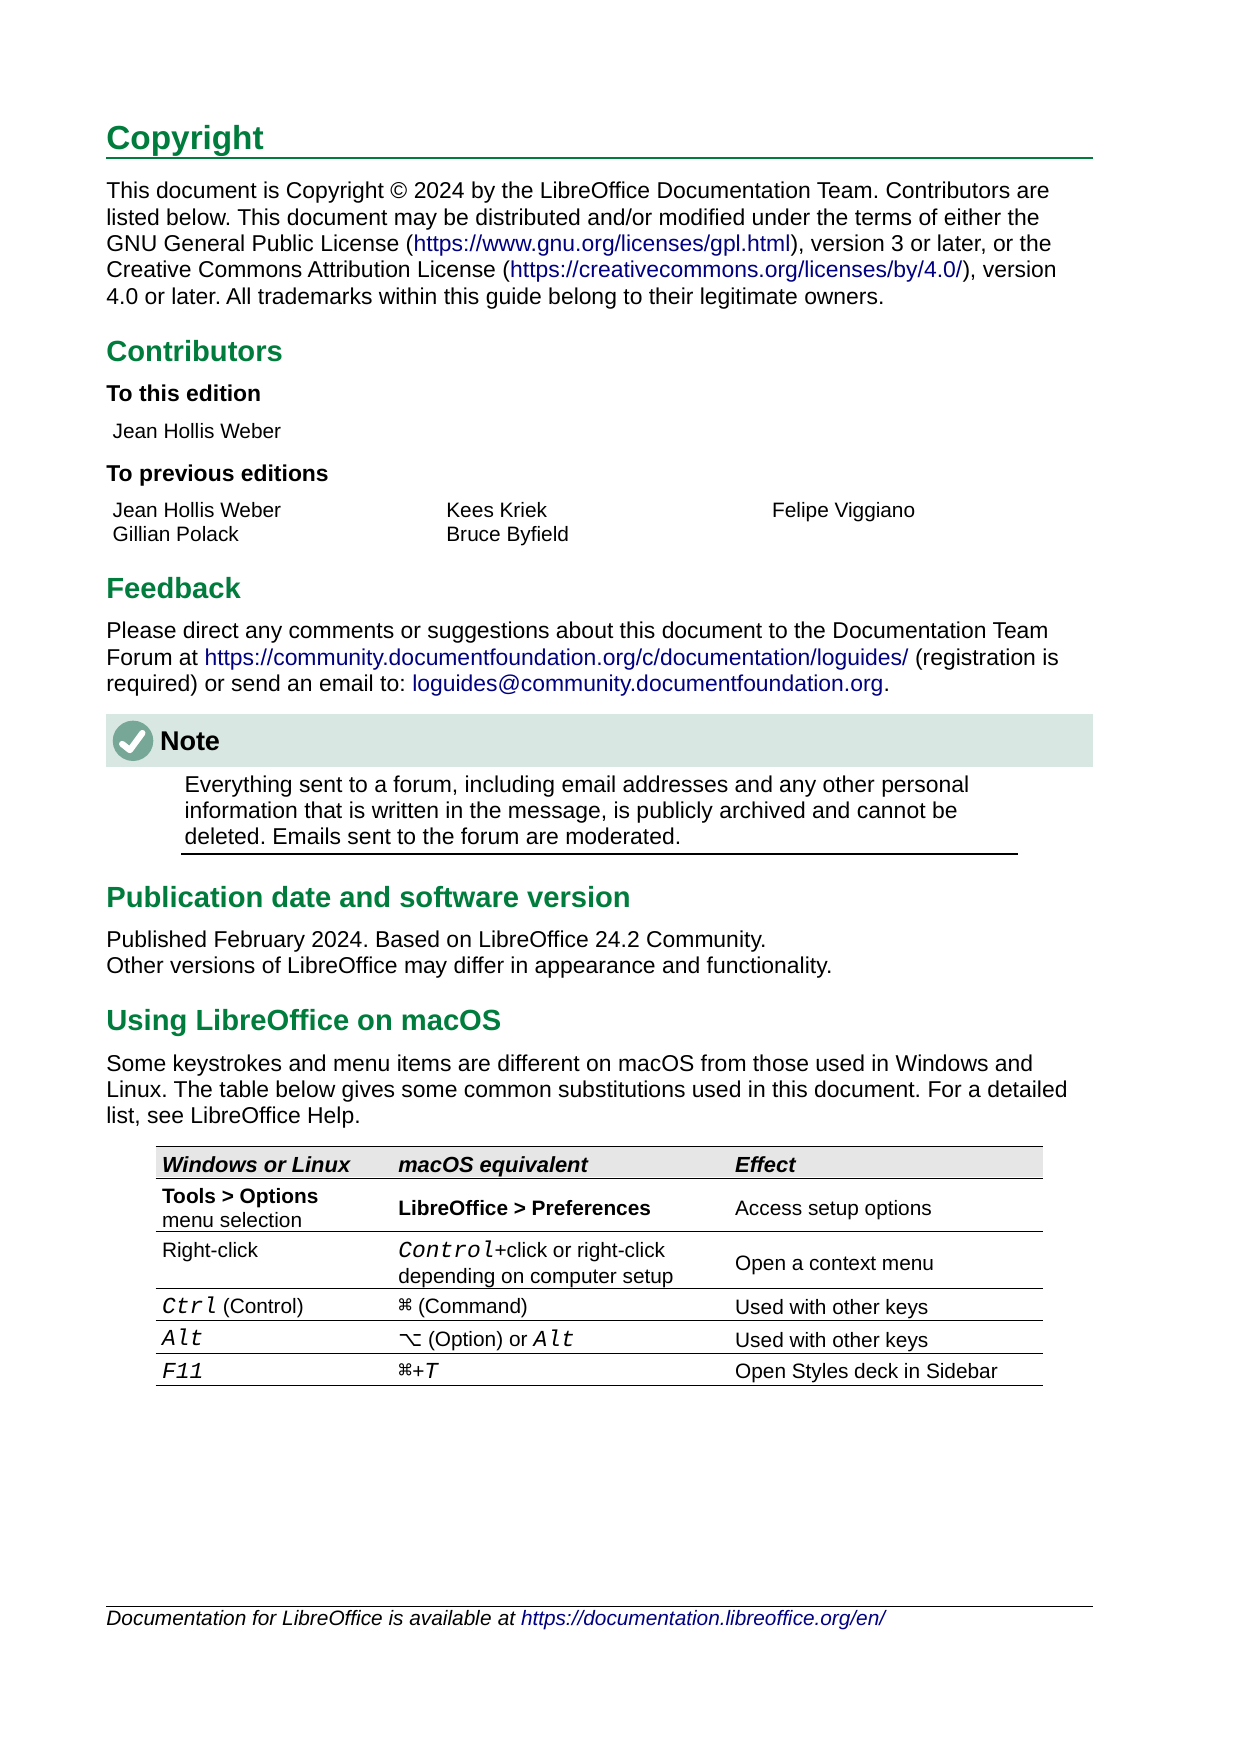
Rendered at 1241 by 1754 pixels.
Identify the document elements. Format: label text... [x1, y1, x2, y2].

text This document is Copyright © 2024 by the LibreOffice Documentation Team. Contributors are listed below. This document may be distributed and/or modified under the terms of either the GNU General Public License (https://www.gnu.org/licenses/gpl.html), version 3 or later, or the Creative Commons Attribution License (https://creativecommons.org/licenses/by/4.0/), version 4.0 or later. All trademarks within this guide belong to their legitimate owners. [106, 177, 1093, 309]
table_cell Used with other keys [729, 1321, 1043, 1353]
table_cell F11 [156, 1354, 392, 1385]
subtitle Using LibreOffice on macOS [106, 1003, 1093, 1037]
text Some keystrokes and menu items are different on macOS from those used in Windows and Linux. The table below gives some common substitutions used in this document. For a detailed list, see LibreOffice Help. [106, 1049, 1093, 1128]
table_header Kees Kriek [440, 498, 766, 522]
table_cell Alt [156, 1321, 392, 1353]
subtitle Note [106, 714, 1093, 767]
table_cell Control+click or right-click depending on computer setup [392, 1232, 729, 1288]
table_header Effect [729, 1147, 1043, 1177]
table_header [766, 419, 1093, 448]
subtitle Feedback [106, 571, 1093, 605]
table_header Jean Hollis Weber [106, 498, 440, 522]
table_cell LibreOffice > Preferences [392, 1179, 729, 1231]
table_cell Bruce Byfield [440, 522, 766, 546]
table_cell Right-click [156, 1232, 392, 1288]
table_header Jean Hollis Weber [106, 419, 440, 448]
table_cell Access setup options [729, 1179, 1043, 1231]
table_cell ⌘ (Command) [392, 1289, 729, 1320]
table_cell [766, 522, 1093, 546]
table_header Felipe Viggiano [766, 498, 1093, 522]
table_header macOS equivalent [392, 1147, 729, 1177]
table_cell Gillian Polack [106, 522, 440, 546]
table_cell ⌥ (Option) or Alt [392, 1321, 729, 1353]
table_cell Open a context menu [729, 1232, 1043, 1288]
table_cell ⌘+T [392, 1354, 729, 1385]
table_cell Ctrl (Control) [156, 1289, 392, 1320]
subtitle Copyright [106, 118, 1093, 157]
subtitle Publication date and software version [106, 880, 1093, 913]
table_cell Open Styles deck in Sidebar [729, 1354, 1043, 1385]
text Published February 2024. Based on LibreOffice 24.2 Community. Other versions of LibreOffice may differ in appearance and functionality. [106, 926, 1093, 978]
subtitle Contributors [106, 334, 1093, 368]
text Please direct any comments or suggestions about this document to the Documentation Team Forum at https://community.documentfoundation.org/c/documentation/loguides/ (registration is required) or send an email to: loguides@community.documentfoundation.org. [106, 617, 1093, 696]
table_header [440, 419, 766, 448]
table_cell Tools > Options menu selection [156, 1179, 392, 1231]
text Everything sent to a forum, including email addresses and any other personal information that is written in the message, is publicly archived and cannot be deleted. Emails sent to the forum are moderated. [181, 767, 1018, 853]
table_header Windows or Linux [156, 1147, 392, 1177]
table_cell Used with other keys [729, 1289, 1043, 1320]
text To this edition [106, 380, 1093, 407]
text To previous editions [106, 459, 1093, 486]
